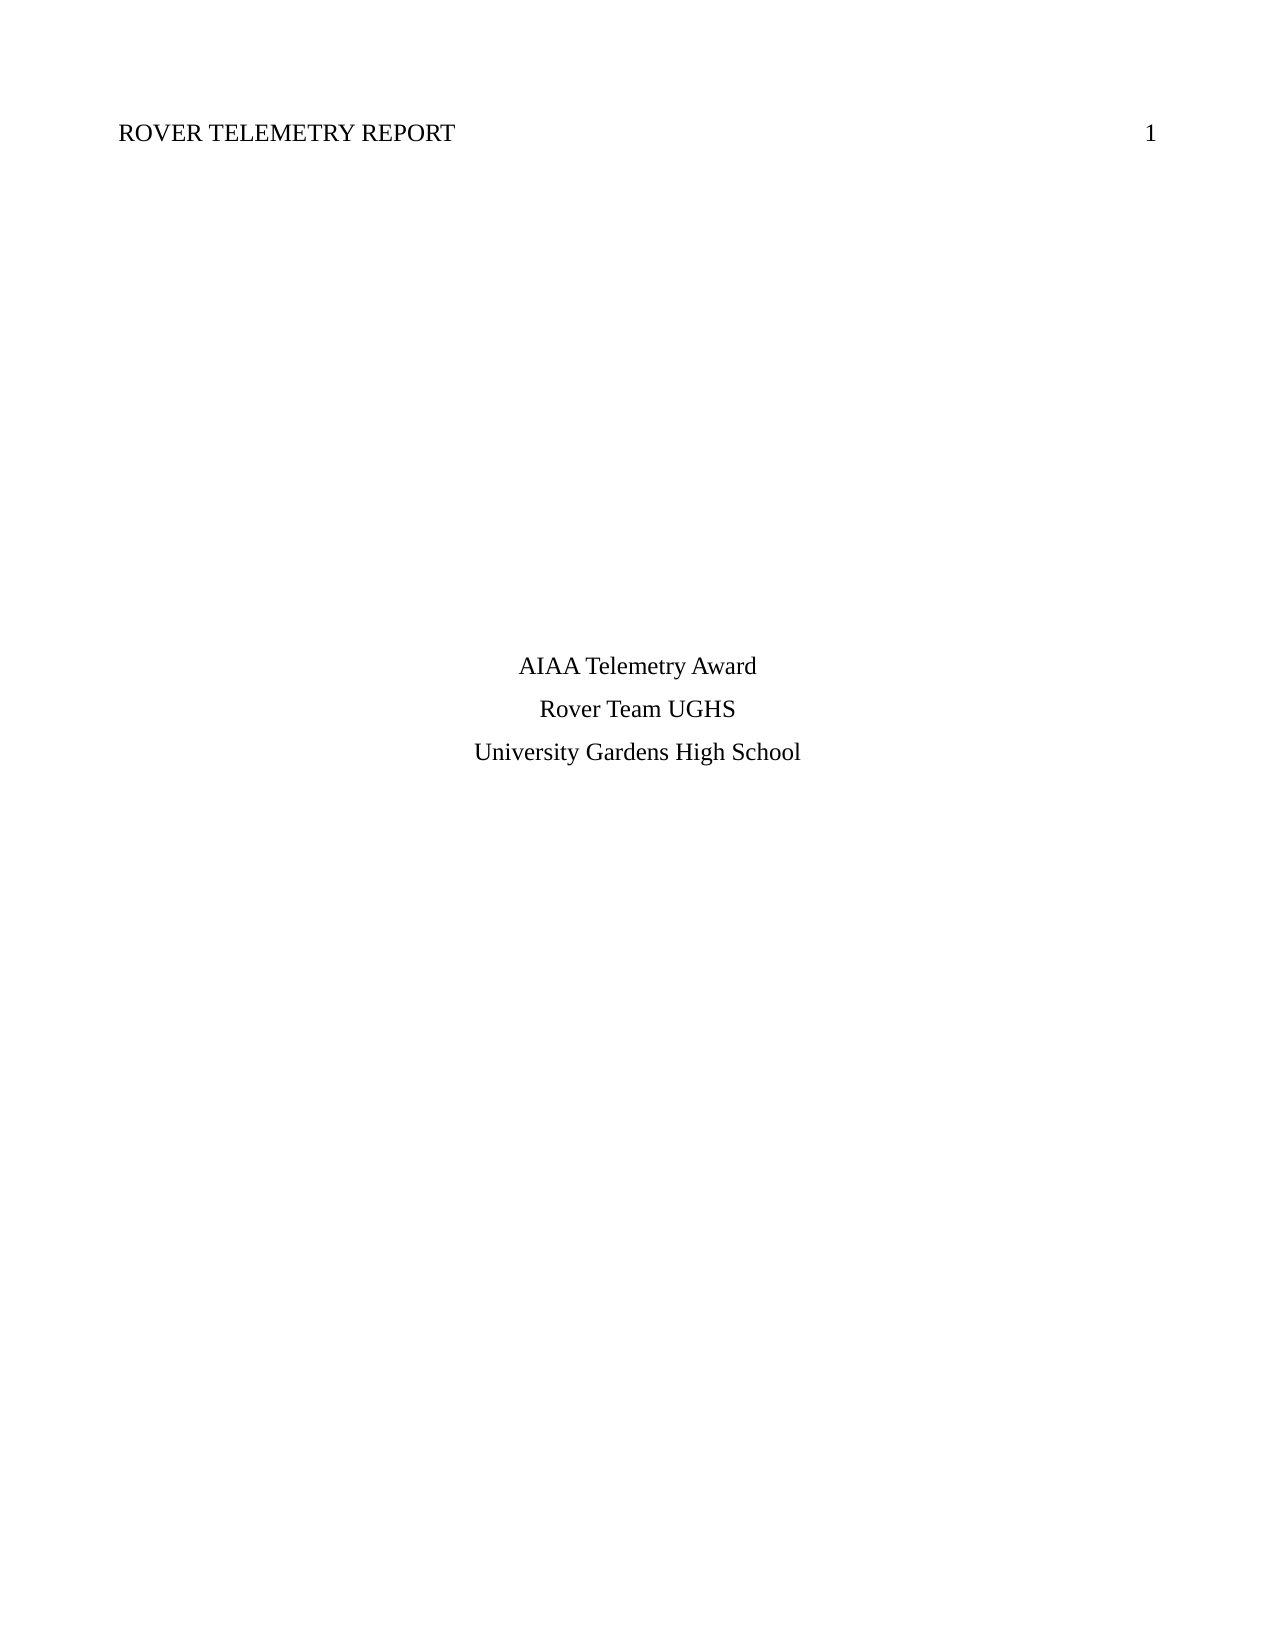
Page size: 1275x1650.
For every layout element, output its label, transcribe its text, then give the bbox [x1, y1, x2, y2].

text AIAA Telemetry Award [118, 651, 1157, 679]
text University Gardens High School [118, 737, 1157, 766]
text Rover Team UGHS [118, 694, 1157, 723]
